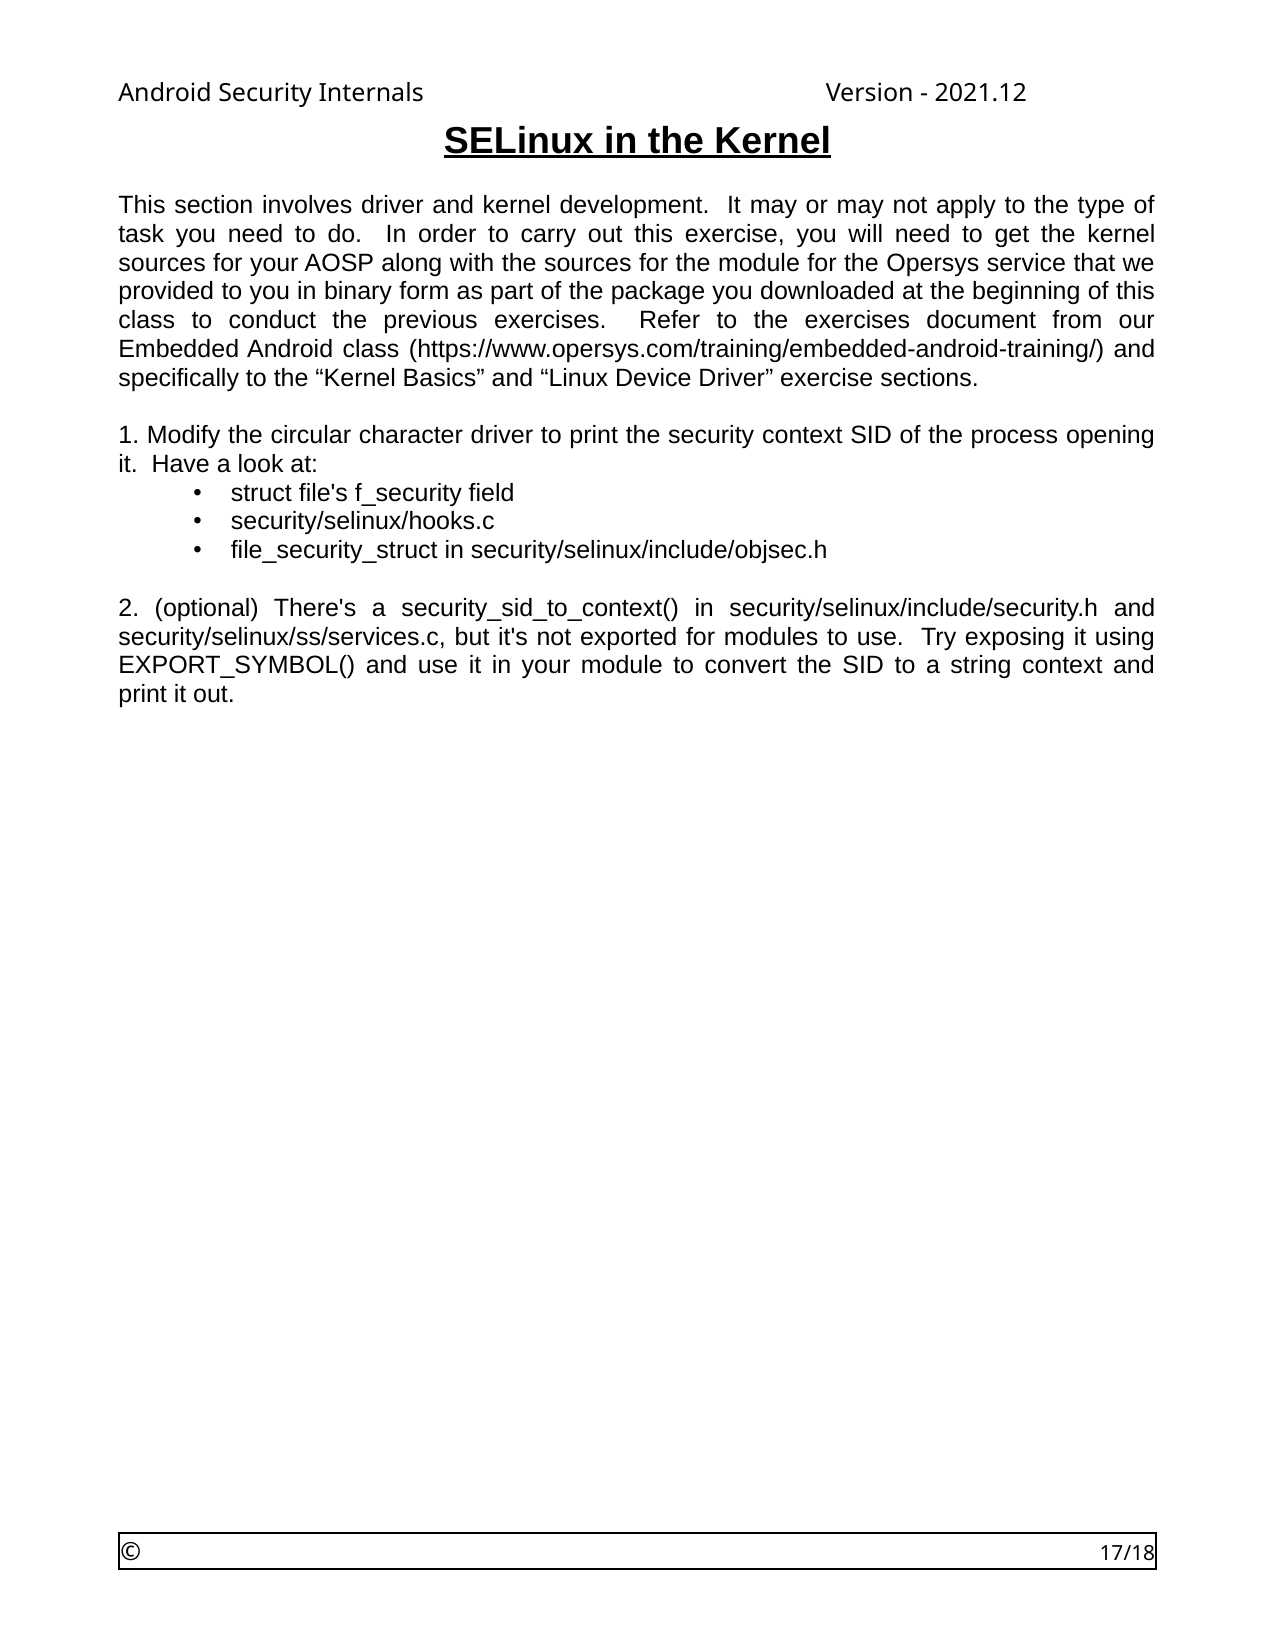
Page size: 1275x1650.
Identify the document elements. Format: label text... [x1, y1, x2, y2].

list struct file's f_security field [193, 477, 1157, 506]
text SELinux in the Kernel [118, 118, 1157, 161]
list security/selinux/hooks.c [193, 506, 1157, 535]
text 1. Modify the circular character driver to print the security context SID of the process opening it. Have a look at: [118, 420, 1157, 477]
text This section involves driver and kernel development. It may or may not apply to the type of task you need to do. In order to carry out this exercise, you will need to get the kernel sources for your AOSP along with the sources for the module for the Opersys service that we provided to you in binary form as part of the package you downloaded at the beginning of this class to conduct the previous exercises. Refer to the exercises document from our Embedded Android class (https://www.opersys.com/training/embedded-android-training/) and specifically to the “Kernel Basics” and “Linux Device Driver” exercise sections. [118, 190, 1157, 391]
list file_security_struct in security/selinux/include/objsec.h [193, 535, 1157, 564]
text 2. (optional) There's a security_sid_to_context() in security/selinux/include/security.h and security/selinux/ss/services.c, but it's not exported for modules to use. Try exposing it using EXPORT_SYMBOL() and use it in your module to convert the SID to a string context and print it out. [118, 593, 1157, 708]
